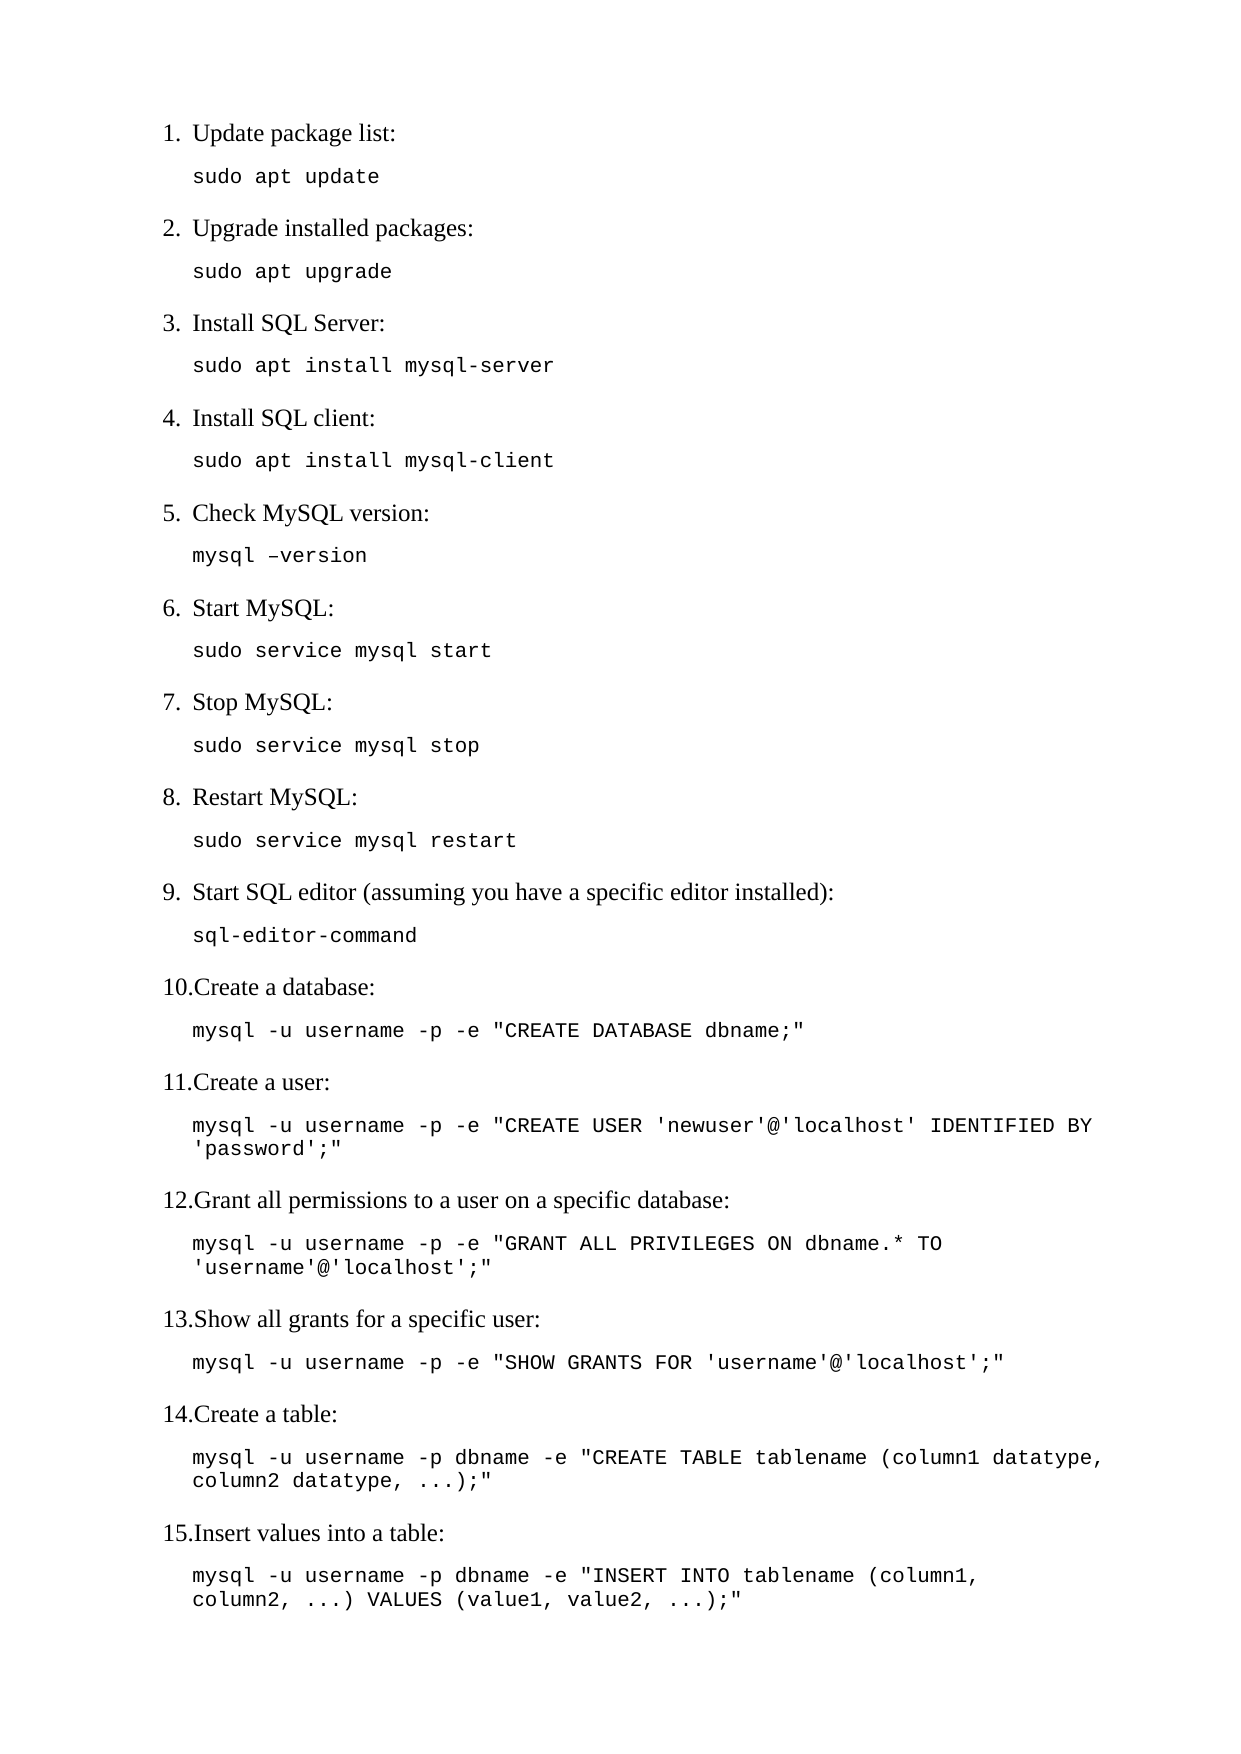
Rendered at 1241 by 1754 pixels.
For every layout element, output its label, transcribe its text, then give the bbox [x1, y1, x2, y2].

list Restart MySQL: [162, 782, 1122, 811]
list Insert values into a table: [162, 1518, 1122, 1546]
list Install SQL Server: [162, 308, 1122, 337]
list sudo apt upgrade [162, 261, 1122, 284]
list Upgrade installed packages: [162, 213, 1122, 242]
list sudo service mysql restart [162, 830, 1122, 854]
list Create a database: [162, 972, 1122, 1001]
list Install SQL client: [162, 403, 1122, 432]
list Update package list: [162, 118, 1122, 147]
list mysql –version [162, 545, 1122, 569]
list mysql -u username -p dbname -e "CREATE TABLE tablename (column1 datatype, column2 datatype, ...);" [162, 1447, 1122, 1494]
list Check MySQL version: [162, 498, 1122, 526]
list Grant all permissions to a user on a specific database: [162, 1186, 1122, 1214]
list sql-editor-command [162, 925, 1122, 948]
list mysql -u username -p -e "CREATE DATABASE dbname;" [162, 1020, 1122, 1043]
list Create a user: [162, 1067, 1122, 1096]
list Create a table: [162, 1399, 1122, 1428]
list Show all grants for a specific user: [162, 1304, 1122, 1333]
list Start MySQL: [162, 593, 1122, 621]
list mysql -u username -p -e "GRANT ALL PRIVILEGES ON dbname.* TO 'username'@'localhost';" [162, 1233, 1122, 1281]
list sudo apt update [162, 166, 1122, 189]
list mysql -u username -p dbname -e "INSERT INTO tablename (column1, column2, ...) VALUES (value1, value2, ...);" [162, 1565, 1122, 1612]
list mysql -u username -p -e "SHOW GRANTS FOR 'username'@'localhost';" [162, 1352, 1122, 1375]
list sudo service mysql start [162, 640, 1122, 664]
list sudo service mysql stop [162, 735, 1122, 759]
list sudo apt install mysql-client [162, 450, 1122, 474]
list sudo apt install mysql-server [162, 356, 1122, 379]
list Start SQL editor (assuming you have a specific editor installed): [162, 877, 1122, 906]
list mysql -u username -p -e "CREATE USER 'newuser'@'localhost' IDENTIFIED BY 'password';" [162, 1115, 1122, 1162]
list Stop MySQL: [162, 687, 1122, 716]
